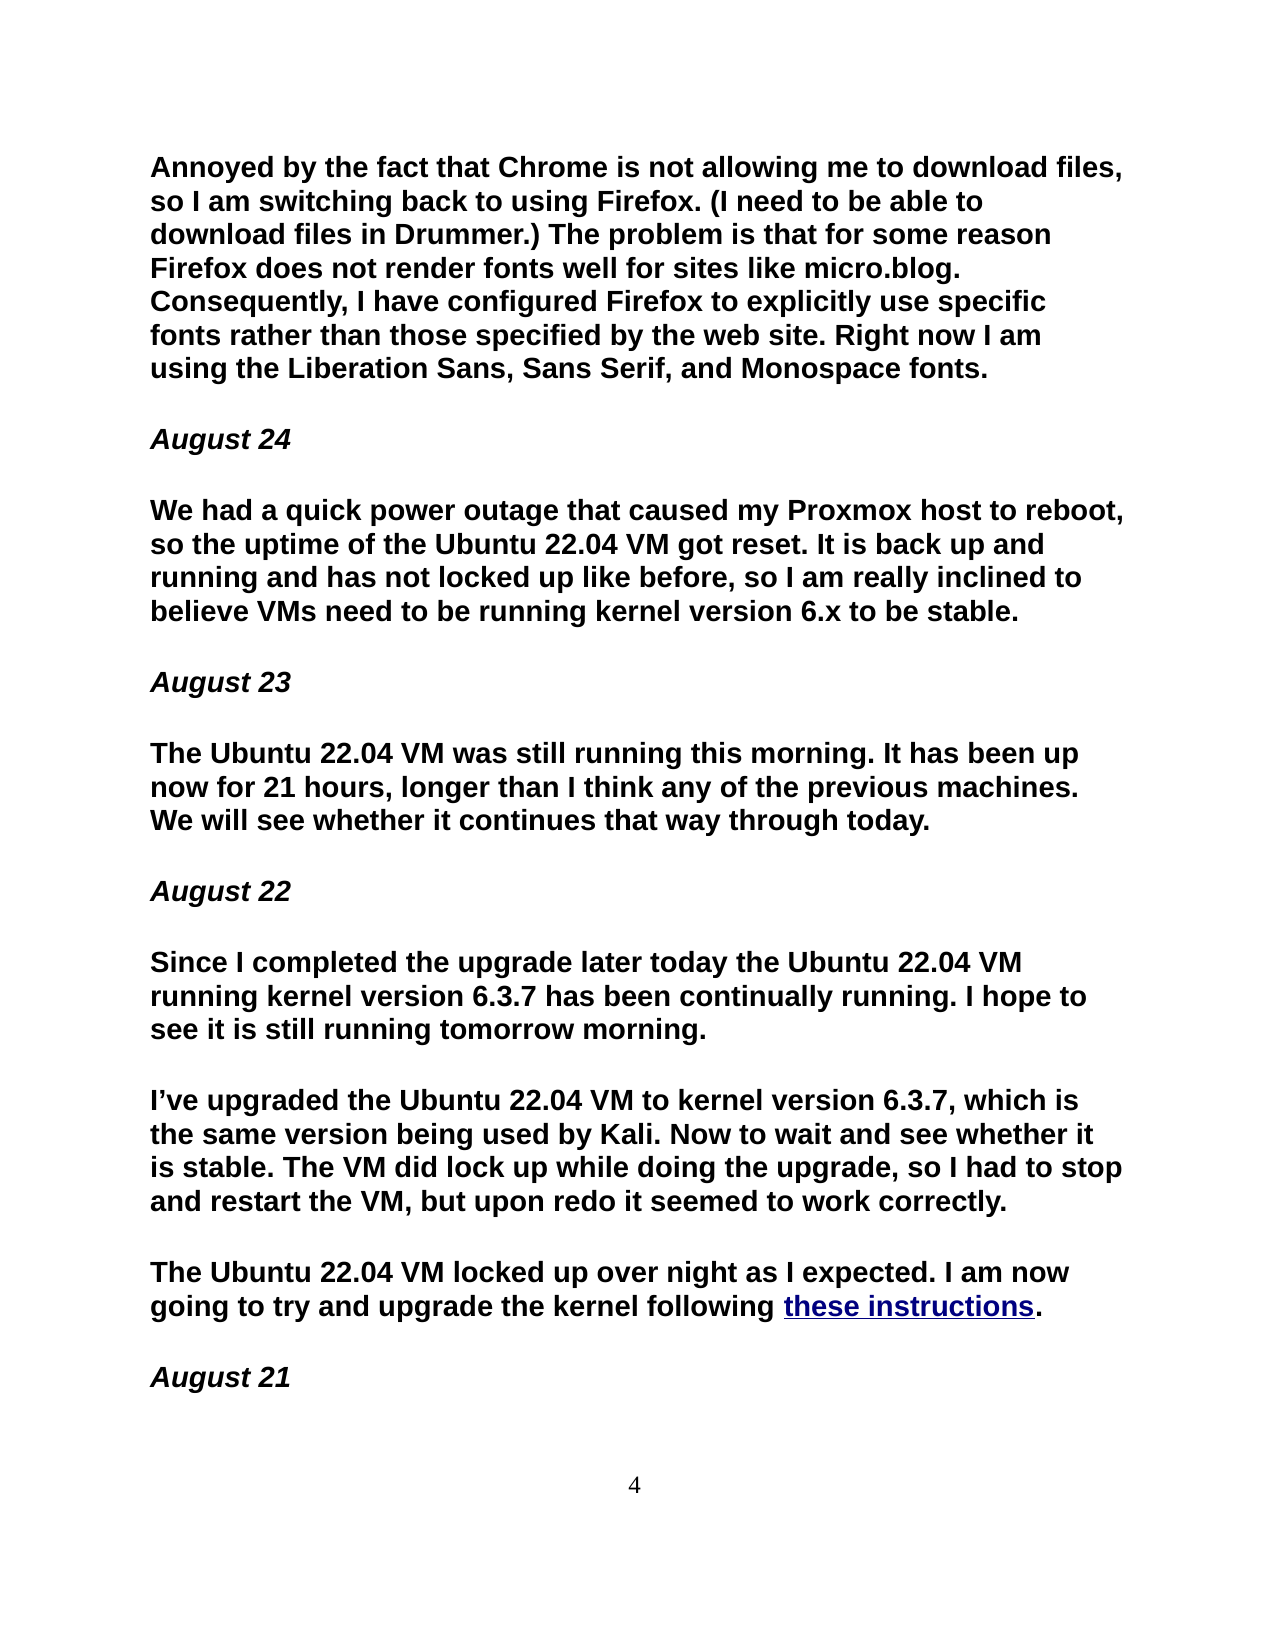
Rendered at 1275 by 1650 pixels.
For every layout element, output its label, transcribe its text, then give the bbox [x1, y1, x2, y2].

subtitle We had a quick power outage that caused my Proxmox host to reboot, so the uptime of the Ubuntu 22.04 VM got reset. It is back up and running and has not locked up like before, so I am really inclined to believe VMs need to be running kernel version 6.x to be stable. [150, 493, 1125, 627]
subtitle August 22 [150, 874, 1125, 908]
subtitle The Ubuntu 22.04 VM was still running this morning. It has been up now for 21 hours, longer than I think any of the previous machines. We will see whether it continues that way through today. [150, 736, 1125, 837]
subtitle I’ve upgraded the Ubuntu 22.04 VM to kernel version 6.3.7, which is the same version being used by Kali. Now to wait and see whether it is stable. The VM did lock up while doing the upgrade, so I had to stop and restart the VM, but upon redo it seemed to work correctly. [150, 1083, 1125, 1217]
subtitle August 23 [150, 665, 1125, 698]
subtitle August 21 [150, 1359, 1125, 1393]
subtitle The Ubuntu 22.04 VM locked up over night as I expected. I am now going to try and upgrade the kernel following these instructions. [150, 1255, 1125, 1322]
subtitle Annoyed by the fact that Chrome is not allowing me to download files, so I am switching back to using Firefox. (I need to be able to download files in Drummer.) The problem is that for some reason Firefox does not render fonts well for sites like micro.blog. Consequently, I have configured Firefox to explicitly use specific fonts rather than those specified by the web site. Right now I am using the Liberation Sans, Sans Serif, and Monospace fonts. [150, 150, 1125, 385]
subtitle Since I completed the upgrade later today the Ubuntu 22.04 VM running kernel version 6.3.7 has been continually running. I hope to see it is still running tomorrow morning. [150, 945, 1125, 1046]
subtitle August 24 [150, 422, 1125, 456]
